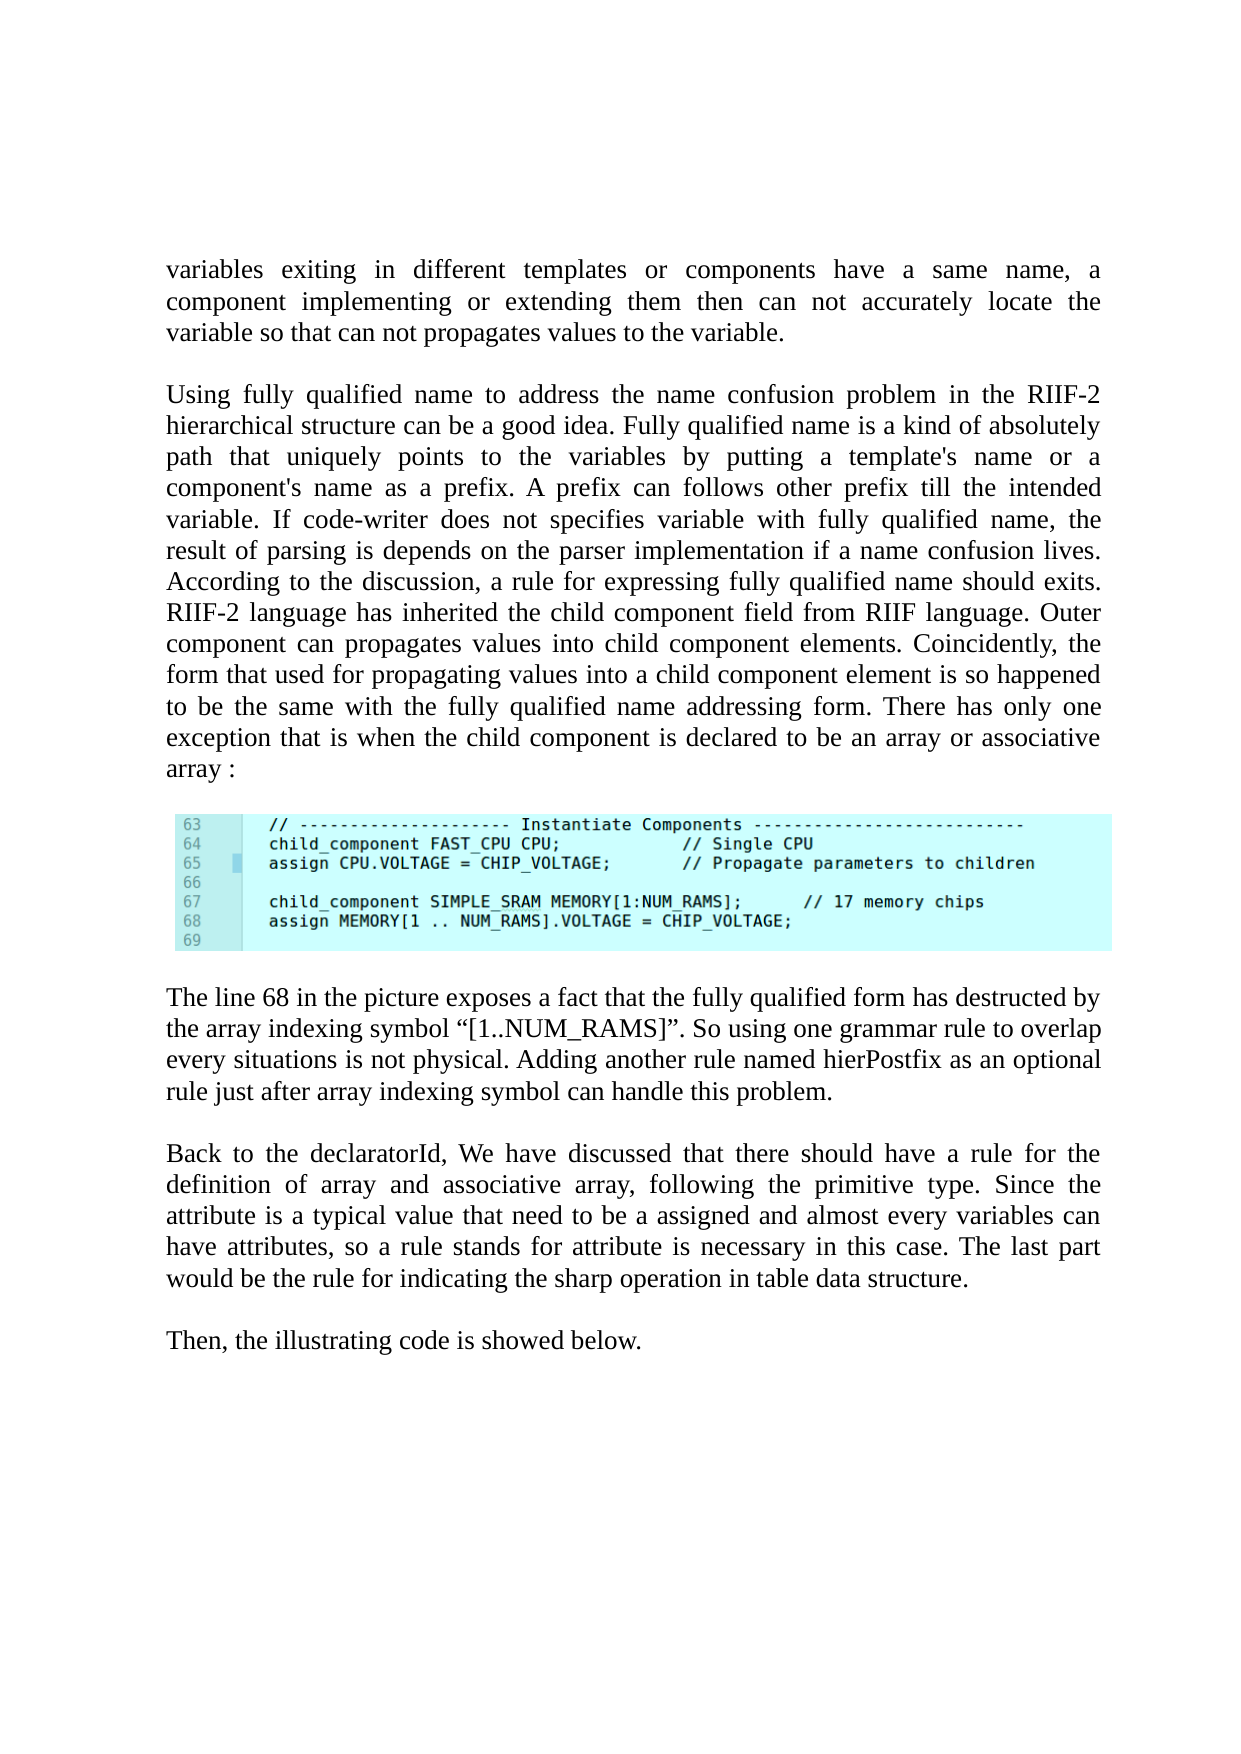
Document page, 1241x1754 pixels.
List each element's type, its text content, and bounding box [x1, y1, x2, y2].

text variables exiting in different templates or components have a same name, a component implementing or extending them then can not accurately locate the variable so that can not propagates values to the variable. [166, 253, 1103, 347]
text The line 68 in the picture exposes a fact that the fully qualified form has destructed by the array indexing symbol “[1..NUM_RAMS]”. So using one grammar rule to overlap every situations is not physical. Adding another rule named hierPostfix as an optional rule just after array indexing symbol can handle this problem. [166, 981, 1103, 1106]
text Back to the declaratorId, We have discussed that there should have a rule for the definition of array and associative array, following the primitive type. Since the attribute is a typical value that need to be a assigned and almost every variables can have attributes, so a rule stands for attribute is necessary in this case. The last part would be the rule for indicating the sharp operation in table data structure. [166, 1137, 1103, 1293]
text Using fully qualified name to address the name confusion problem in the RIIF-2 hierarchical structure can be a good idea. Fully qualified name is a kind of absolutely path that uniquely points to the variables by putting a template's name or a component's name as a prefix. A prefix can follows other prefix till the intended variable. If code-writer does not specifies variable with fully qualified name, the result of parsing is depends on the parser implementation if a name confusion lives. According to the discussion, a rule for expressing fully qualified name should exits. RIIF-2 language has inherited the child component field from RIIF language. Outer component can propagates values into child component elements. Coincidently, the form that used for propagating values into a child component element is so happened to be the same with the fully qualified name addressing form. There has only one exception that is when the child component is declared to be an array or associative array : [166, 378, 1103, 783]
text Then, the illustrating code is showed below. [166, 1324, 1103, 1355]
picture [175, 814, 1112, 951]
